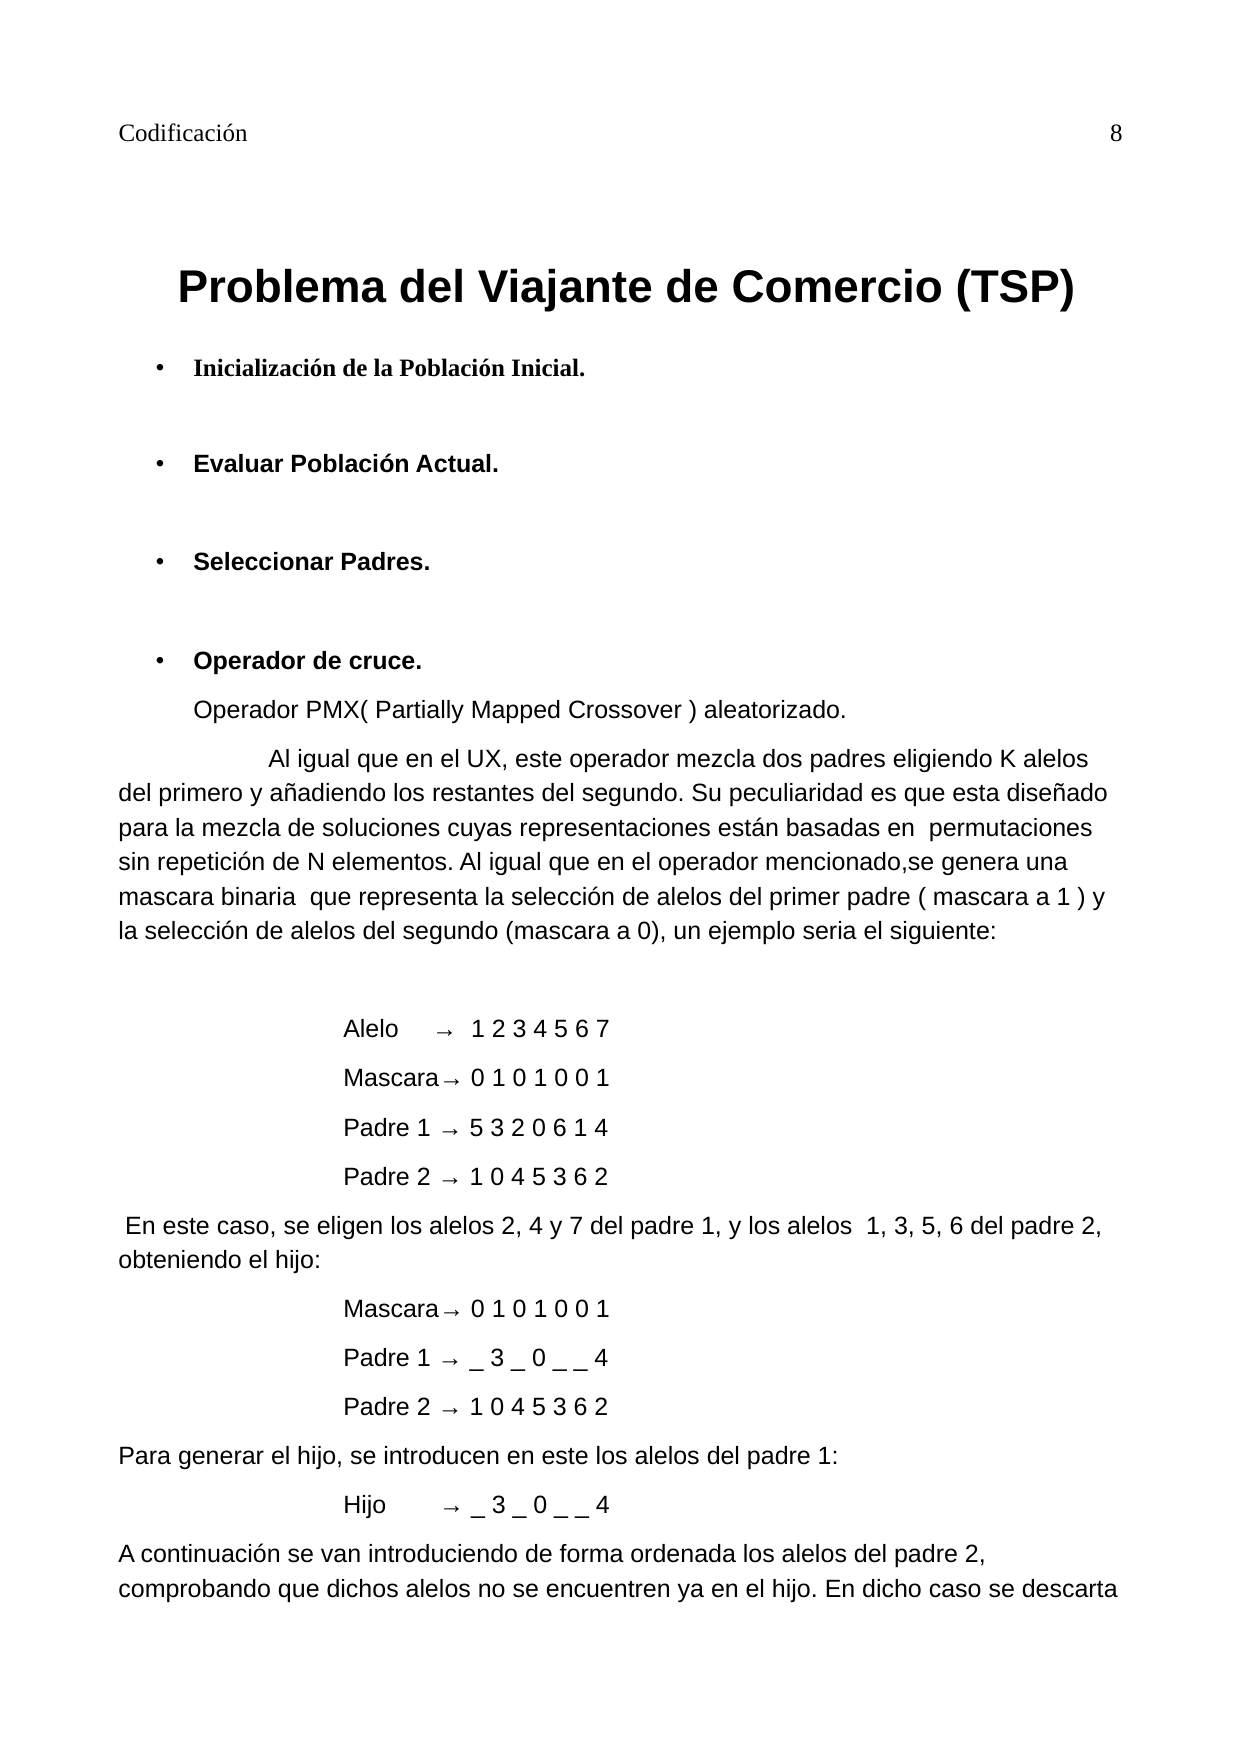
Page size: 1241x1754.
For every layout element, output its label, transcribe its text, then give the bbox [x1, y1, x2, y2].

text Padre 1 → _ 3 _ 0 _ _ 4 [118, 1343, 1122, 1372]
text A continuación se van introduciendo de forma ordenada los alelos del padre 2, comprobando que dichos alelos no se encuentren ya en el hijo. En dicho caso se descarta [118, 1539, 1122, 1603]
list Seleccionar Padres. [156, 547, 1122, 576]
text Para generar el hijo, se introducen en este los alelos del padre 1: [118, 1441, 1122, 1470]
subtitle Inicialización de la Población Inicial. [156, 353, 1122, 382]
list Evaluar Población Actual. [156, 449, 1122, 478]
text Padre 2 → 1 0 4 5 3 6 2 [118, 1162, 1122, 1190]
list Operador PMX( Partially Mapped Crossover ) aleatorizado. [156, 695, 1122, 723]
text Hijo → _ 3 _ 0 _ _ 4 [118, 1490, 1122, 1519]
text Padre 1 → 5 3 2 0 6 1 4 [118, 1112, 1122, 1141]
text Al igual que en el UX, este operador mezcla dos padres eligiendo K alelos del primero y añadiendo los restantes del segundo. Su peculiaridad es que esta diseñado para la mezcla de soluciones cuyas representaciones están basadas en permutaciones sin repetición de N elementos. Al igual que en el operador mencionado,se genera una mascara binaria que representa la selección de alelos del primer padre ( mascara a 1 ) y la selección de alelos del segundo (mascara a 0), un ejemplo seria el siguiente: [118, 744, 1122, 945]
text Alelo → 1 2 3 4 5 6 7 [118, 1014, 1122, 1043]
text Mascara→ 0 1 0 1 0 0 1 [118, 1063, 1122, 1092]
subtitle Problema del Viajante de Comercio (TSP) [177, 259, 1122, 312]
list Operador de cruce. [156, 646, 1122, 674]
text Mascara→ 0 1 0 1 0 0 1 [118, 1294, 1122, 1323]
text Padre 2 → 1 0 4 5 3 6 2 [118, 1392, 1122, 1421]
text En este caso, se eligen los alelos 2, 4 y 7 del padre 1, y los alelos 1, 3, 5, 6 del padre 2, obteniendo el hijo: [118, 1211, 1122, 1274]
